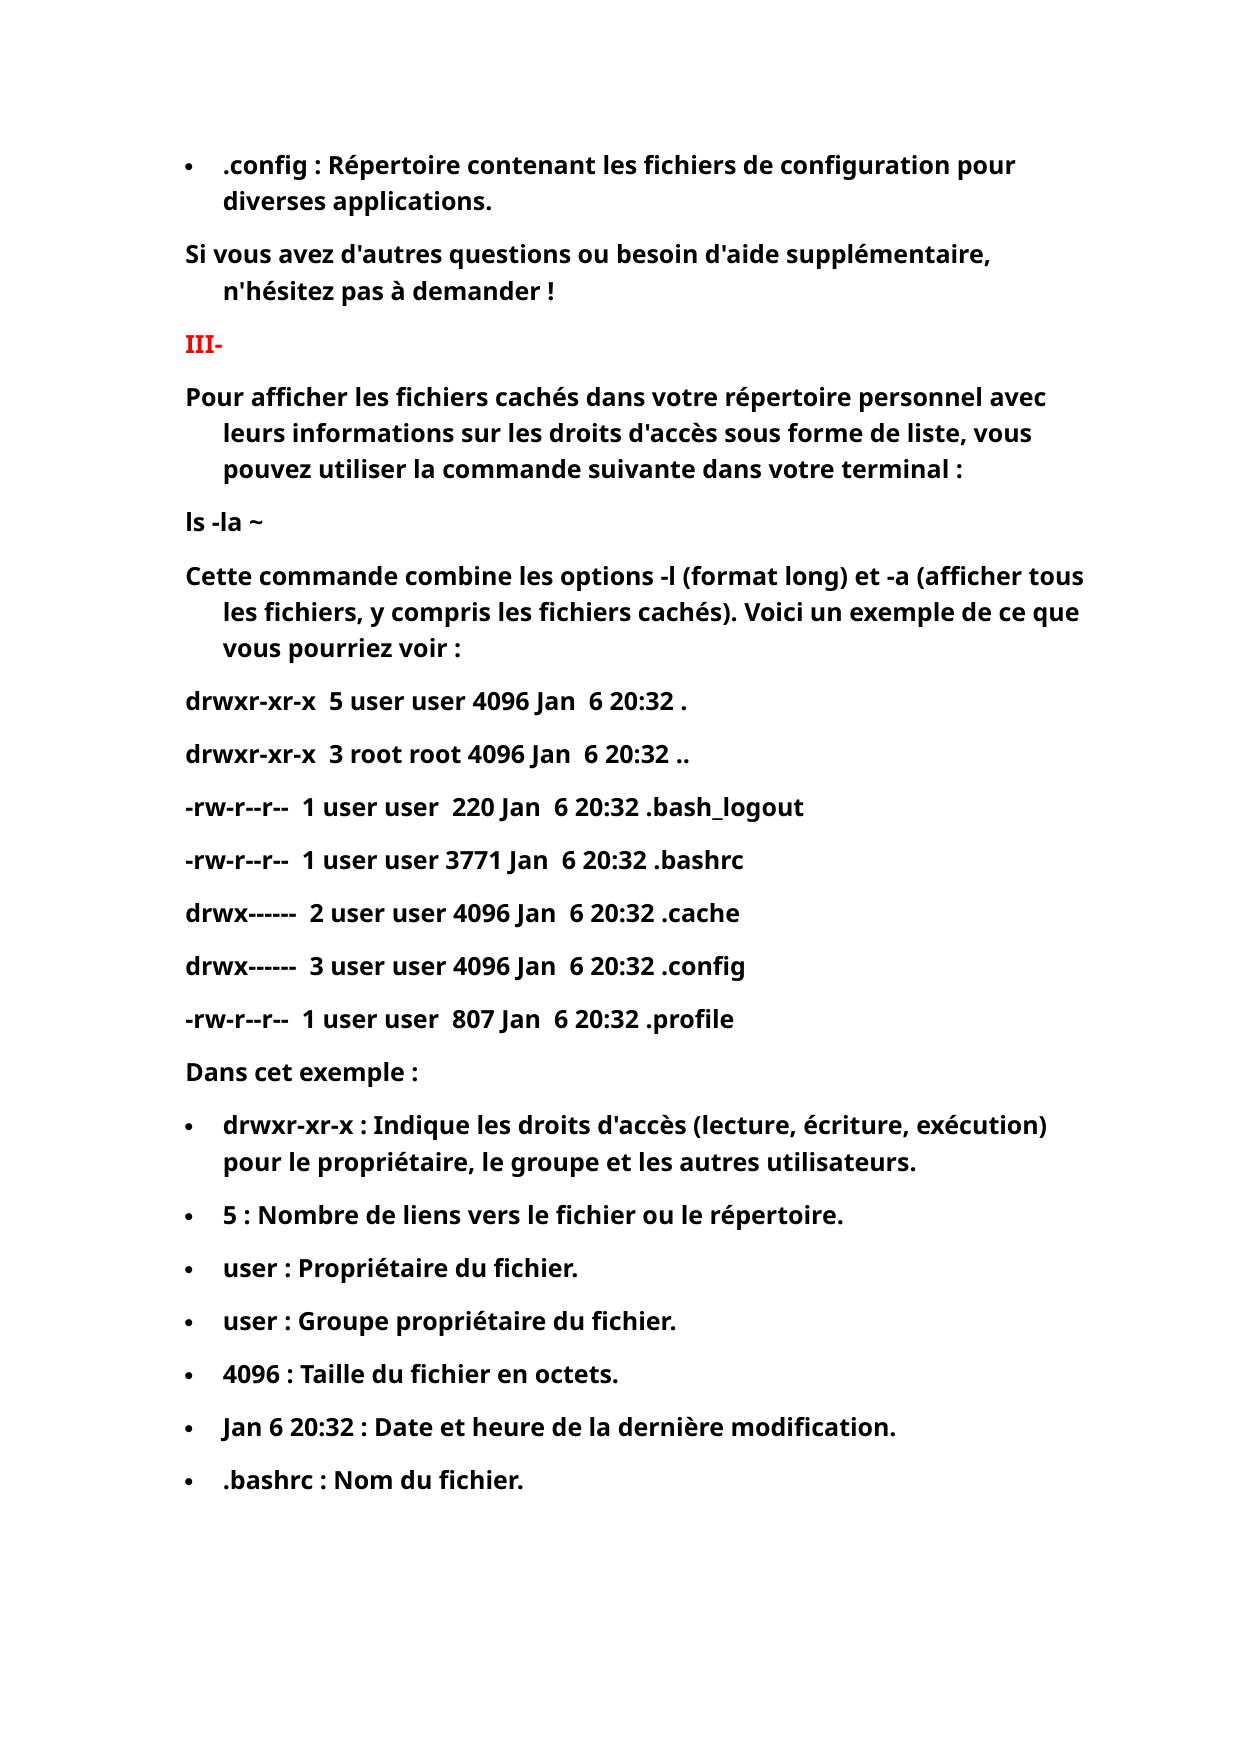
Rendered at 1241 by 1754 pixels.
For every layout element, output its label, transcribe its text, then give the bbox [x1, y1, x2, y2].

list drwxr-xr-x : Indique les droits d'accès (lecture, écriture, exécution) pour le propriétaire, le groupe et les autres utilisateurs. [185, 1108, 1093, 1178]
text Pour afficher les fichiers cachés dans votre répertoire personnel avec leurs informations sur les droits d'accès sous forme de liste, vous pouvez utiliser la commande suivante dans votre terminal : [185, 379, 1093, 486]
text Dans cet exemple : [185, 1055, 1093, 1089]
list Jan 6 20:32 : Date et heure de la dernière modification. [185, 1409, 1093, 1443]
text drwxr-xr-x 5 user user 4096 Jan 6 20:32 . [185, 684, 1093, 718]
list 4096 : Taille du fichier en octets. [185, 1356, 1093, 1391]
list 5 : Nombre de liens vers le fichier ou le répertoire. [185, 1197, 1093, 1231]
text drwx------ 3 user user 4096 Jan 6 20:32 .config [185, 949, 1093, 983]
list user : Propriétaire du fichier. [185, 1250, 1093, 1284]
text drwx------ 2 user user 4096 Jan 6 20:32 .cache [185, 896, 1093, 930]
list .config : Répertoire contenant les fichiers de configuration pour diverses applications. [185, 148, 1093, 218]
text Si vous avez d'autres questions ou besoin d'aide supplémentaire, n'hésitez pas à demander ! [185, 237, 1093, 307]
text -rw-r--r-- 1 user user 3771 Jan 6 20:32 .bashrc [185, 843, 1093, 877]
text -rw-r--r-- 1 user user 220 Jan 6 20:32 .bash_logout [185, 790, 1093, 824]
text -rw-r--r-- 1 user user 807 Jan 6 20:32 .profile [185, 1002, 1093, 1036]
text ls -la ~ [185, 505, 1093, 539]
list user : Groupe propriétaire du fichier. [185, 1303, 1093, 1337]
list .bashrc : Nom du fichier. [185, 1462, 1093, 1497]
text III- [185, 326, 1093, 360]
text drwxr-xr-x 3 root root 4096 Jan 6 20:32 .. [185, 737, 1093, 771]
text Cette commande combine les options -l (format long) et -a (afficher tous les fichiers, y compris les fichiers cachés). Voici un exemple de ce que vous pourriez voir : [185, 558, 1093, 665]
